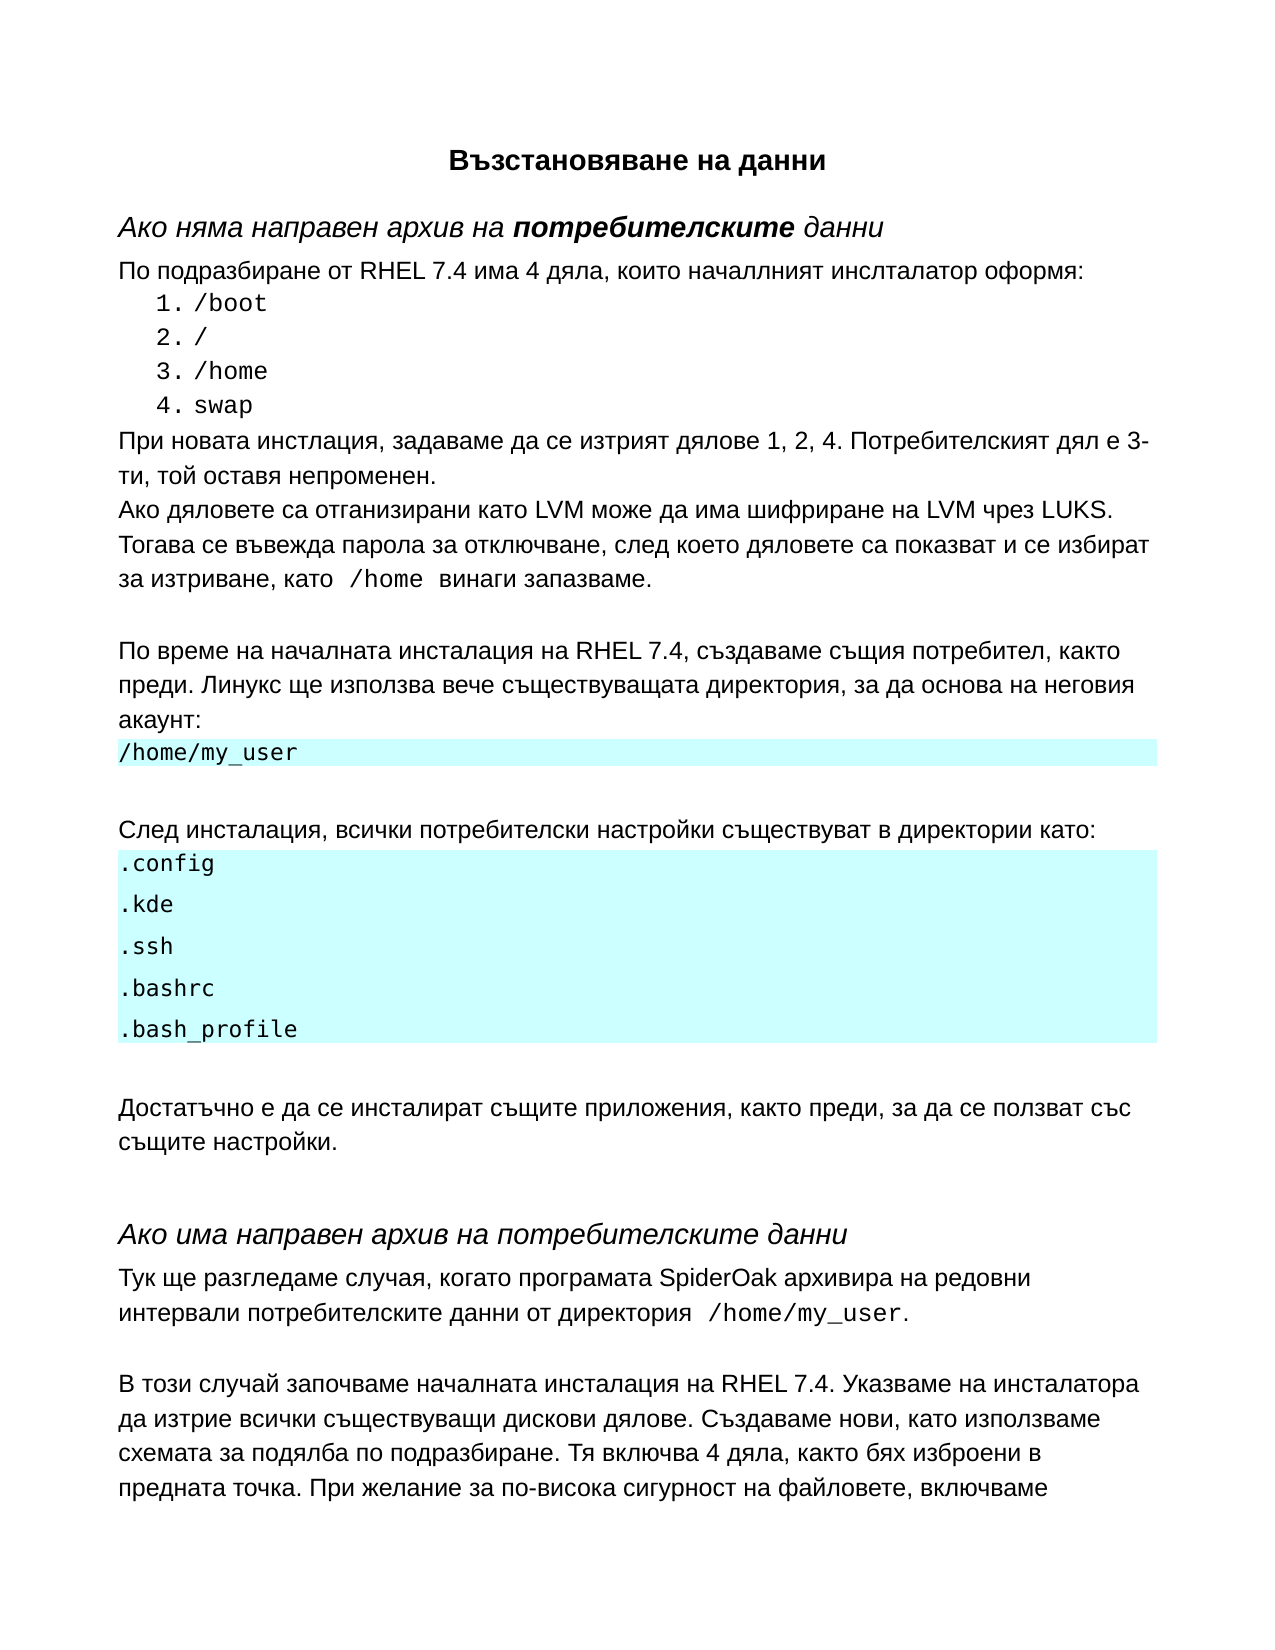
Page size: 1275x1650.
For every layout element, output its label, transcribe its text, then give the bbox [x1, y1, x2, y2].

text По подразбиране от RHEL 7.4 има 4 дяла, които началлният инслталатор оформя: [118, 256, 1157, 285]
text /home/my_user [118, 739, 1157, 766]
text По време на началната инсталация на RHEL 7.4, създаваме същия потребител, както преди. Линукс ще използва вече съществуващата директория, за да основа на неговия акаунт: [118, 636, 1157, 733]
text При новата инстлация, задаваме да се изтрият дялове 1, 2, 4. Потребителският дял е 3-ти, той оставя непроменен. [118, 426, 1157, 489]
subtitle Ако няма направен архив на потребителските данни [118, 210, 1157, 243]
list / [156, 324, 1157, 353]
text .bash_profile [118, 1017, 1157, 1043]
list /boot [156, 291, 1157, 319]
text .bashrc [118, 975, 1157, 1002]
list /home [156, 358, 1157, 387]
subtitle Възстановяване на данни [118, 143, 1157, 177]
text Ако дяловете са отганизирани като LVM може да има шифриране на LVM чрез LUKS. Тогава се въвежда парола за отключване, след което дяловете са показват и се избират за изтриване, като /home винаги запазваме. [118, 495, 1157, 595]
text Тук ще разгледаме случая, когато програмата SpiderOak архивира на редовни интервали потребителските данни от директория /home/my_user. [118, 1263, 1157, 1328]
text .kde [118, 892, 1157, 918]
text .config [118, 850, 1157, 877]
text След инсталация, всички потребителски настройки съществуват в директории като: [118, 815, 1157, 844]
text В този случай започваме началната инсталация на RHEL 7.4. Указваме на инсталатора да изтрие всички съществуващи дискови дялове. Създаваме нови, като използваме схемата за подялба по подразбиране. Тя включва 4 дяла, както бях изброени в предната точка. При желание за по-висока сигурност на файловете, включваме [118, 1369, 1157, 1501]
text Достатъчно е да се инсталират същите приложения, както преди, за да се ползват със същите настройки. [118, 1093, 1157, 1156]
text .ssh [118, 933, 1157, 960]
list swap [156, 392, 1157, 421]
subtitle Ако има направен архив на потребителските данни [118, 1217, 1157, 1251]
